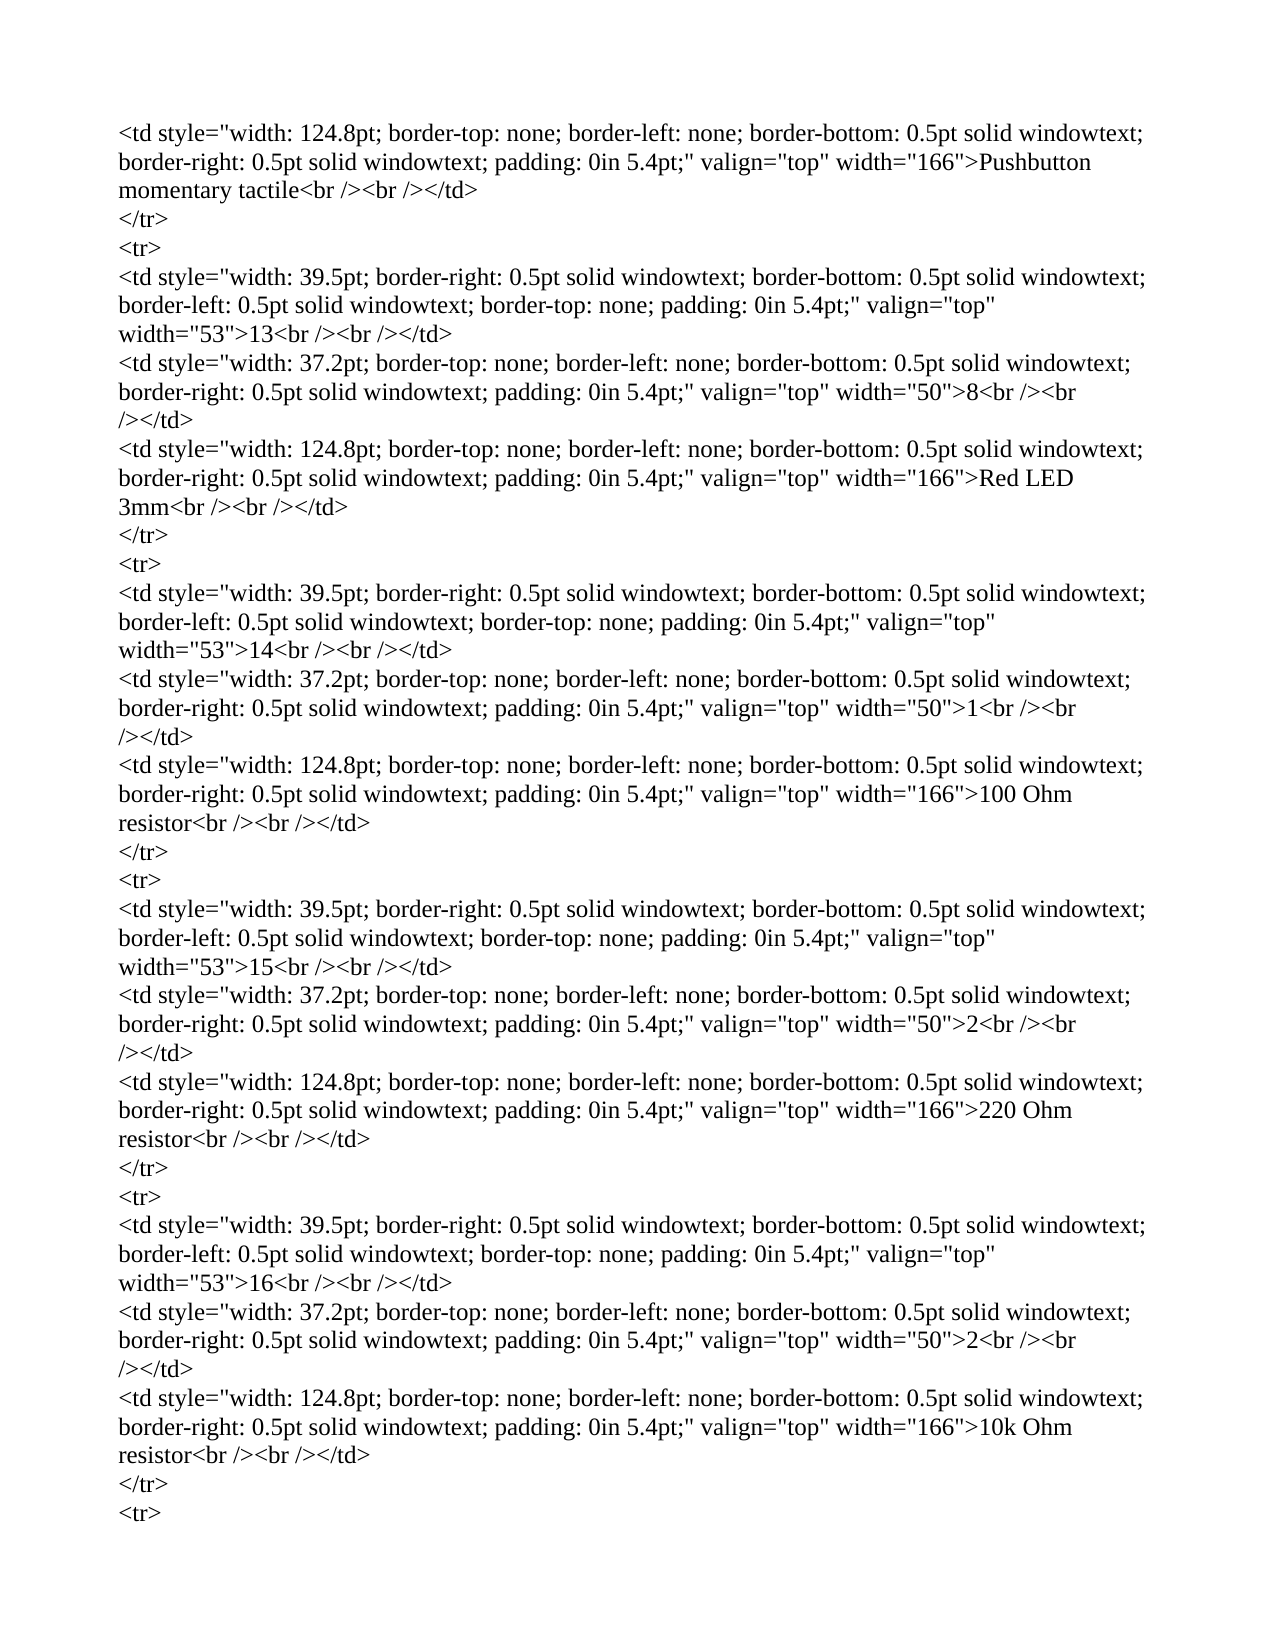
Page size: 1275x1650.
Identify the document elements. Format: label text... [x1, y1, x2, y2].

text <td style="width: 39.5pt; border-right: 0.5pt solid windowtext; border-bottom: 0.5pt solid windowtext; border-left: 0.5pt solid windowtext; border-top: none; padding: 0in 5.4pt;" valign="top" width="53">16<br /><br /></td> [118, 1211, 1157, 1297]
text </tr> [118, 204, 1157, 233]
text <tr> [118, 233, 1157, 262]
text <td style="width: 37.2pt; border-top: none; border-left: none; border-bottom: 0.5pt solid windowtext; border-right: 0.5pt solid windowtext; padding: 0in 5.4pt;" valign="top" width="50">8<br /><br /></td> [118, 348, 1157, 434]
text <tr> [118, 549, 1157, 578]
text <tr> [118, 1498, 1157, 1527]
text <tr> [118, 866, 1157, 894]
text <td style="width: 124.8pt; border-top: none; border-left: none; border-bottom: 0.5pt solid windowtext; border-right: 0.5pt solid windowtext; padding: 0in 5.4pt;" valign="top" width="166">220 Ohm resistor<br /><br /></td> [118, 1067, 1157, 1153]
text <tr> [118, 1182, 1157, 1211]
text </tr> [118, 1153, 1157, 1182]
text </tr> [118, 837, 1157, 866]
text <td style="width: 39.5pt; border-right: 0.5pt solid windowtext; border-bottom: 0.5pt solid windowtext; border-left: 0.5pt solid windowtext; border-top: none; padding: 0in 5.4pt;" valign="top" width="53">14<br /><br /></td> [118, 578, 1157, 664]
text <td style="width: 124.8pt; border-top: none; border-left: none; border-bottom: 0.5pt solid windowtext; border-right: 0.5pt solid windowtext; padding: 0in 5.4pt;" valign="top" width="166">10k Ohm resistor<br /><br /></td> [118, 1383, 1157, 1469]
text <td style="width: 37.2pt; border-top: none; border-left: none; border-bottom: 0.5pt solid windowtext; border-right: 0.5pt solid windowtext; padding: 0in 5.4pt;" valign="top" width="50">1<br /><br /></td> [118, 664, 1157, 751]
text <td style="width: 39.5pt; border-right: 0.5pt solid windowtext; border-bottom: 0.5pt solid windowtext; border-left: 0.5pt solid windowtext; border-top: none; padding: 0in 5.4pt;" valign="top" width="53">15<br /><br /></td> [118, 894, 1157, 981]
text </tr> [118, 1469, 1157, 1498]
text <td style="width: 37.2pt; border-top: none; border-left: none; border-bottom: 0.5pt solid windowtext; border-right: 0.5pt solid windowtext; padding: 0in 5.4pt;" valign="top" width="50">2<br /><br /></td> [118, 1297, 1157, 1383]
text <td style="width: 124.8pt; border-top: none; border-left: none; border-bottom: 0.5pt solid windowtext; border-right: 0.5pt solid windowtext; padding: 0in 5.4pt;" valign="top" width="166">Red LED 3mm<br /><br /></td> [118, 434, 1157, 521]
text <td style="width: 37.2pt; border-top: none; border-left: none; border-bottom: 0.5pt solid windowtext; border-right: 0.5pt solid windowtext; padding: 0in 5.4pt;" valign="top" width="50">2<br /><br /></td> [118, 981, 1157, 1067]
text <td style="width: 124.8pt; border-top: none; border-left: none; border-bottom: 0.5pt solid windowtext; border-right: 0.5pt solid windowtext; padding: 0in 5.4pt;" valign="top" width="166">Pushbutton momentary tactile<br /><br /></td> [118, 118, 1157, 204]
text <td style="width: 124.8pt; border-top: none; border-left: none; border-bottom: 0.5pt solid windowtext; border-right: 0.5pt solid windowtext; padding: 0in 5.4pt;" valign="top" width="166">100 Ohm resistor<br /><br /></td> [118, 751, 1157, 837]
text </tr> [118, 521, 1157, 549]
text <td style="width: 39.5pt; border-right: 0.5pt solid windowtext; border-bottom: 0.5pt solid windowtext; border-left: 0.5pt solid windowtext; border-top: none; padding: 0in 5.4pt;" valign="top" width="53">13<br /><br /></td> [118, 262, 1157, 348]
